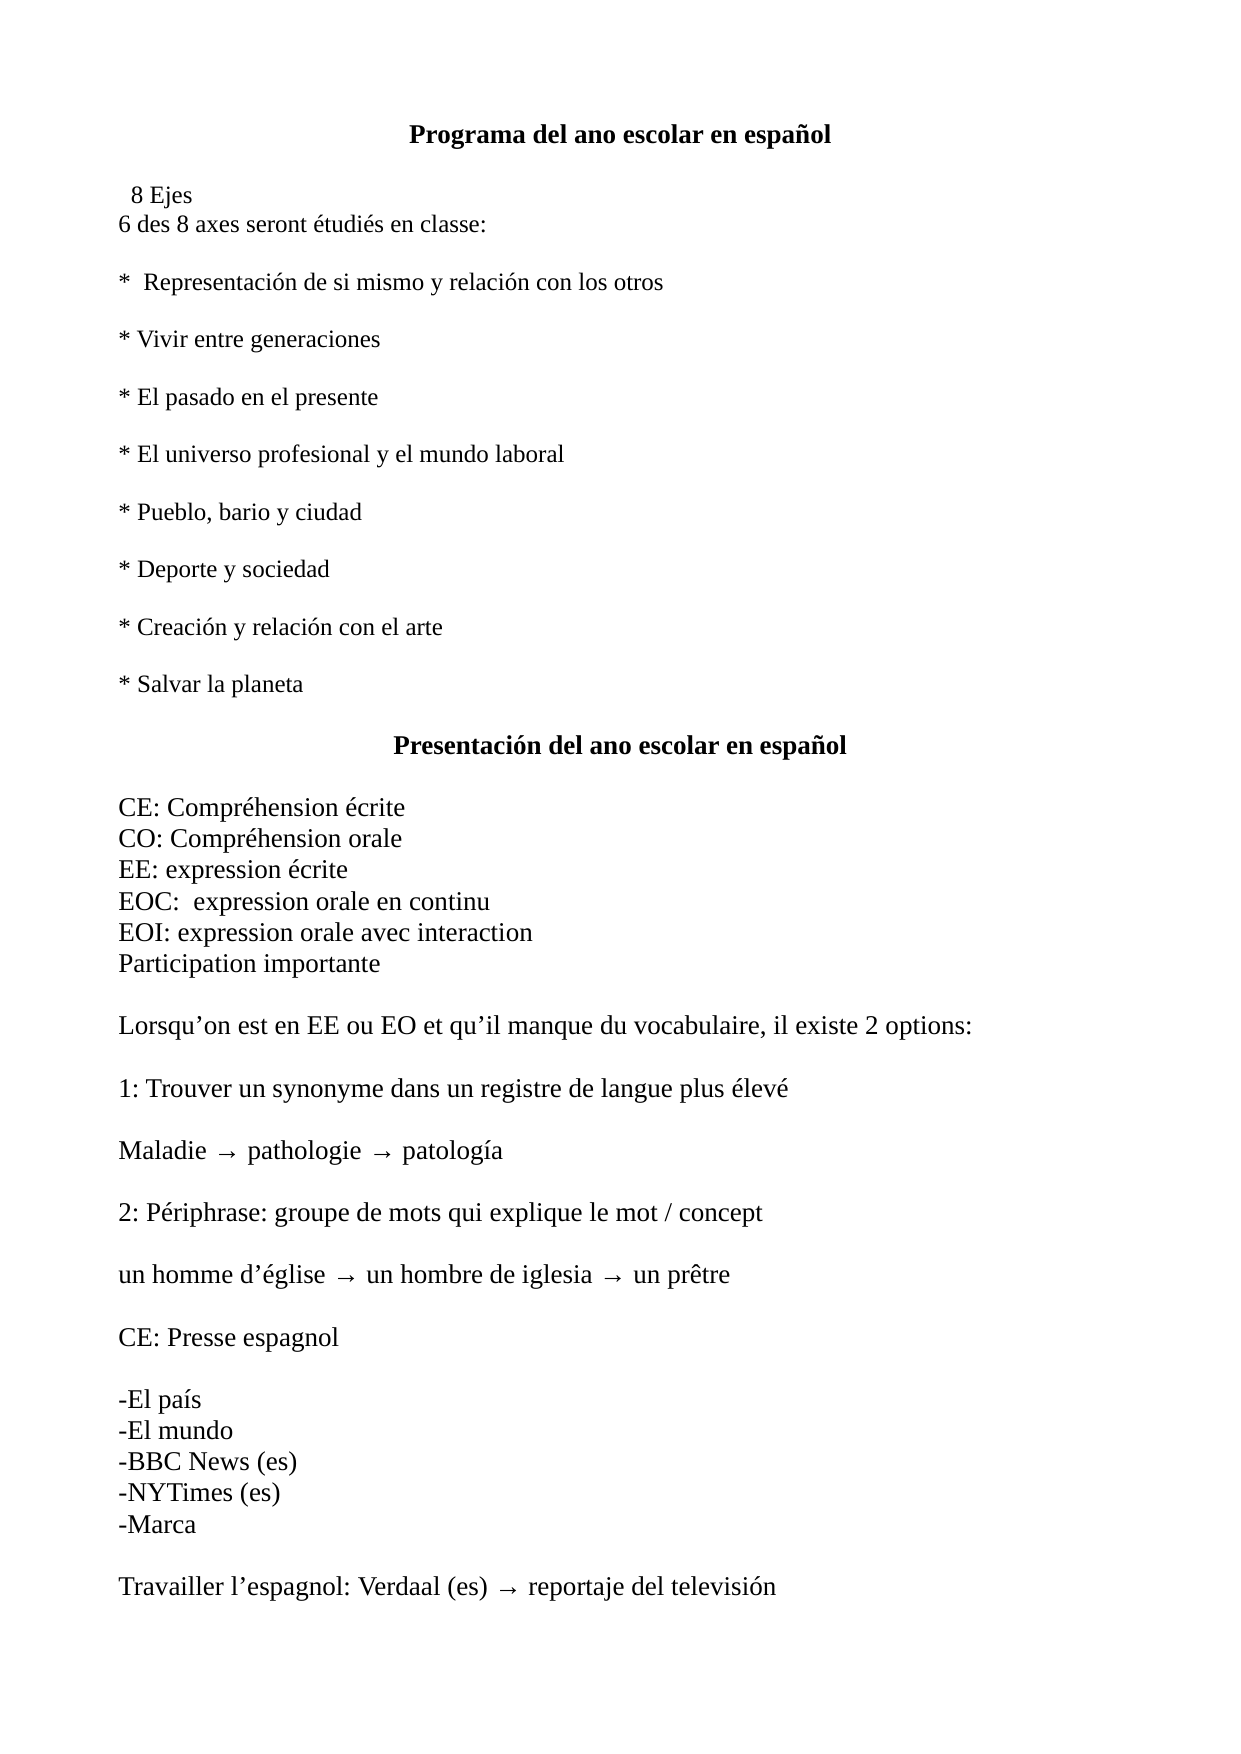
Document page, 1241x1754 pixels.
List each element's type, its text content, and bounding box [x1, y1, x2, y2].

text -El país [118, 1383, 1122, 1414]
text Maladie → pathologie → patología [118, 1134, 1122, 1165]
text Participation importante [118, 947, 1122, 978]
text * El pasado en el presente [118, 382, 1122, 410]
text -El mundo [118, 1414, 1122, 1445]
text 1: Trouver un synonyme dans un registre de langue plus élevé [118, 1072, 1122, 1103]
text EOI: expression orale avec interaction [118, 916, 1122, 947]
text Lorsqu’on est en EE ou EO et qu’il manque du vocabulaire, il existe 2 options: [118, 1009, 1122, 1041]
text * El universo profesional y el mundo laboral [118, 439, 1122, 468]
text Presentación del ano escolar en español [118, 729, 1122, 760]
text 2: Périphrase: groupe de mots qui explique le mot / concept [118, 1196, 1122, 1227]
text * Deporte y sociedad [118, 554, 1122, 583]
text -Marca [118, 1508, 1122, 1539]
text -BBC News (es) [118, 1445, 1122, 1477]
text CE: Compréhension écrite [118, 791, 1122, 822]
text * Creación y relación con el arte [118, 612, 1122, 640]
text * Representación de si mismo y relación con los otros [118, 267, 1122, 295]
text Programa del ano escolar en español [118, 118, 1122, 149]
text 8 Ejes [118, 180, 1122, 209]
text un homme d’église → un hombre de iglesia → un prêtre [118, 1258, 1122, 1290]
text EOC: expression orale en continu [118, 885, 1122, 916]
text Travailler l’espagnol: Verdaal (es) → reportaje del televisión [118, 1570, 1122, 1601]
text 6 des 8 axes seront étudiés en classe: [118, 209, 1122, 238]
text * Vivir entre generaciones [118, 324, 1122, 353]
text CE: Presse espagnol [118, 1321, 1122, 1352]
text CO: Compréhension orale [118, 822, 1122, 854]
text EE: expression écrite [118, 854, 1122, 885]
text * Pueblo, bario y ciudad [118, 497, 1122, 525]
text * Salvar la planeta [118, 669, 1122, 698]
text -NYTimes (es) [118, 1477, 1122, 1508]
